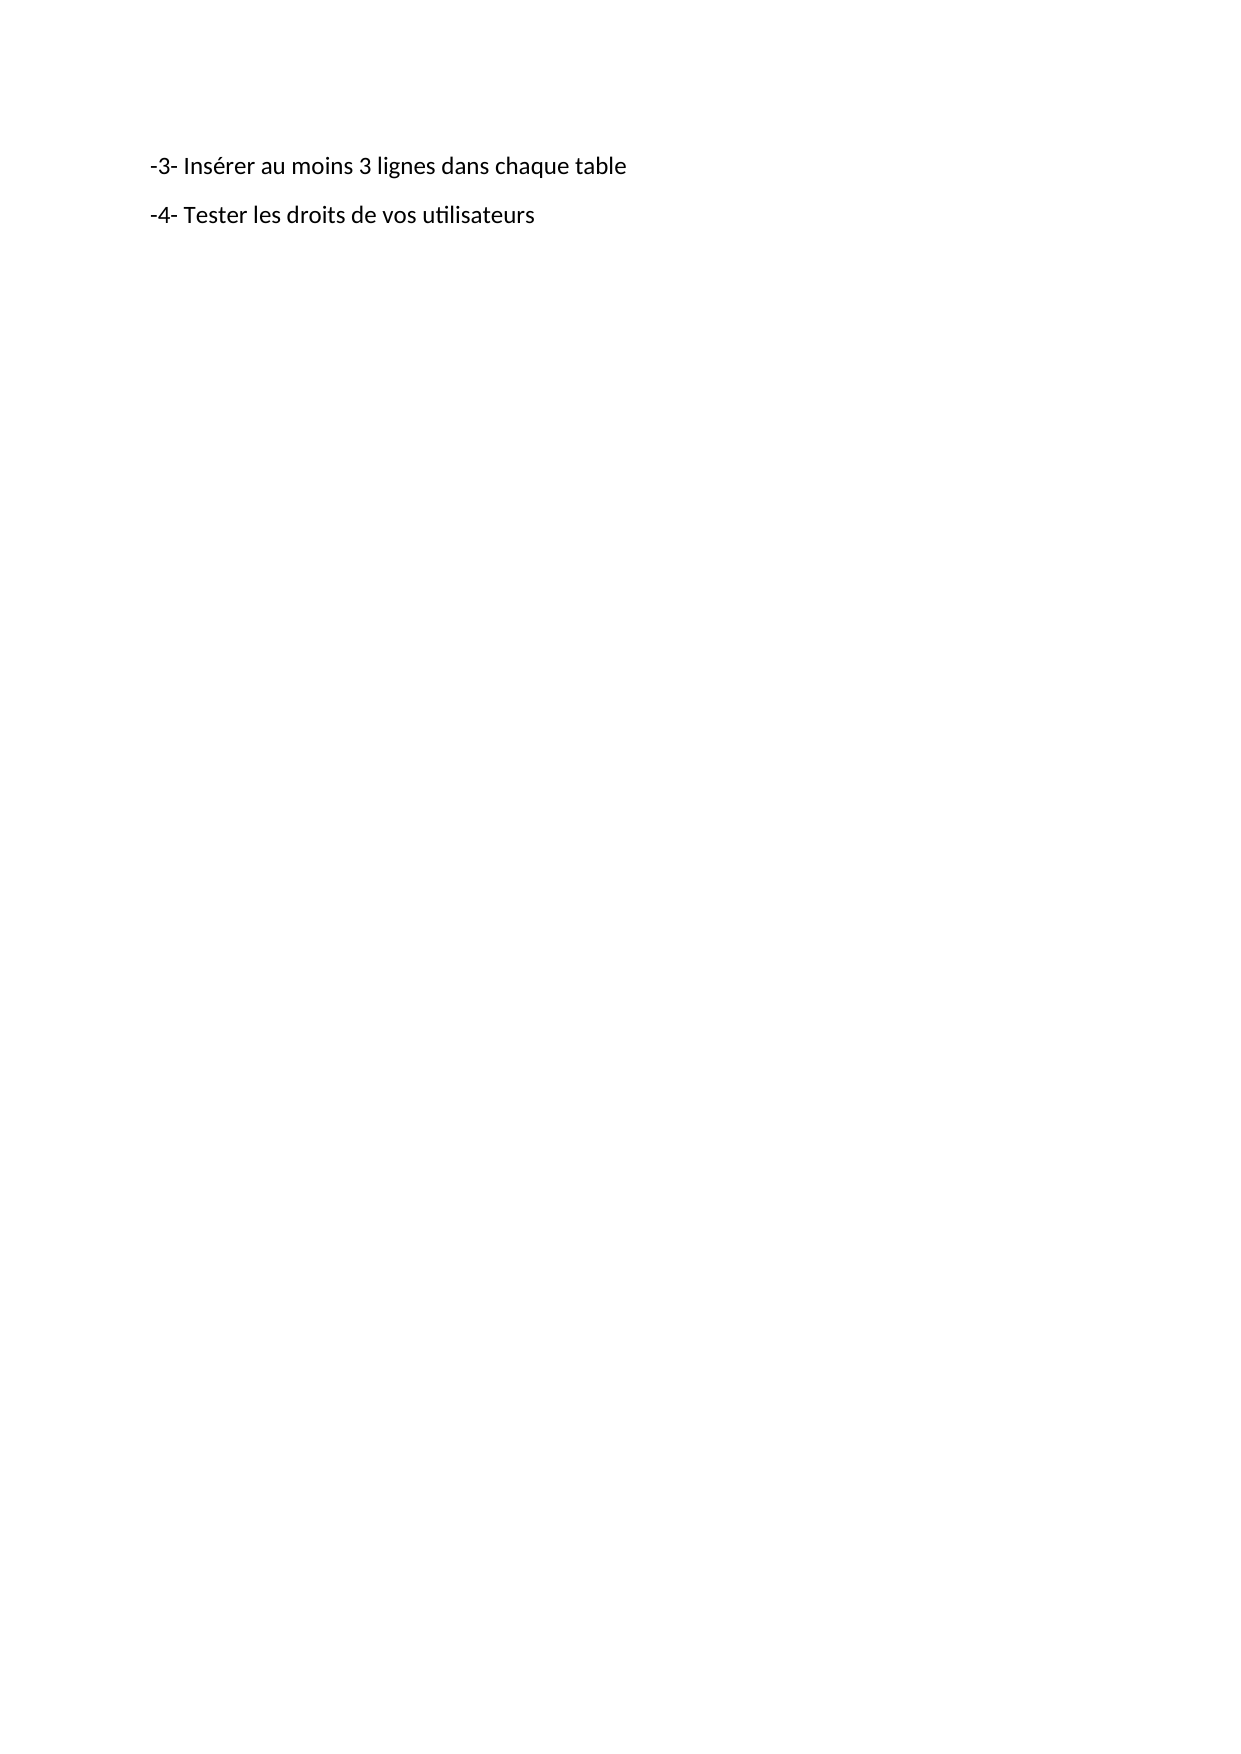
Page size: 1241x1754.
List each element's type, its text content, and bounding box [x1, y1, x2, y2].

text -4- Tester les droits de vos utilisateurs [150, 199, 1090, 230]
text -3- Insérer au moins 3 lignes dans chaque table [150, 150, 1090, 181]
